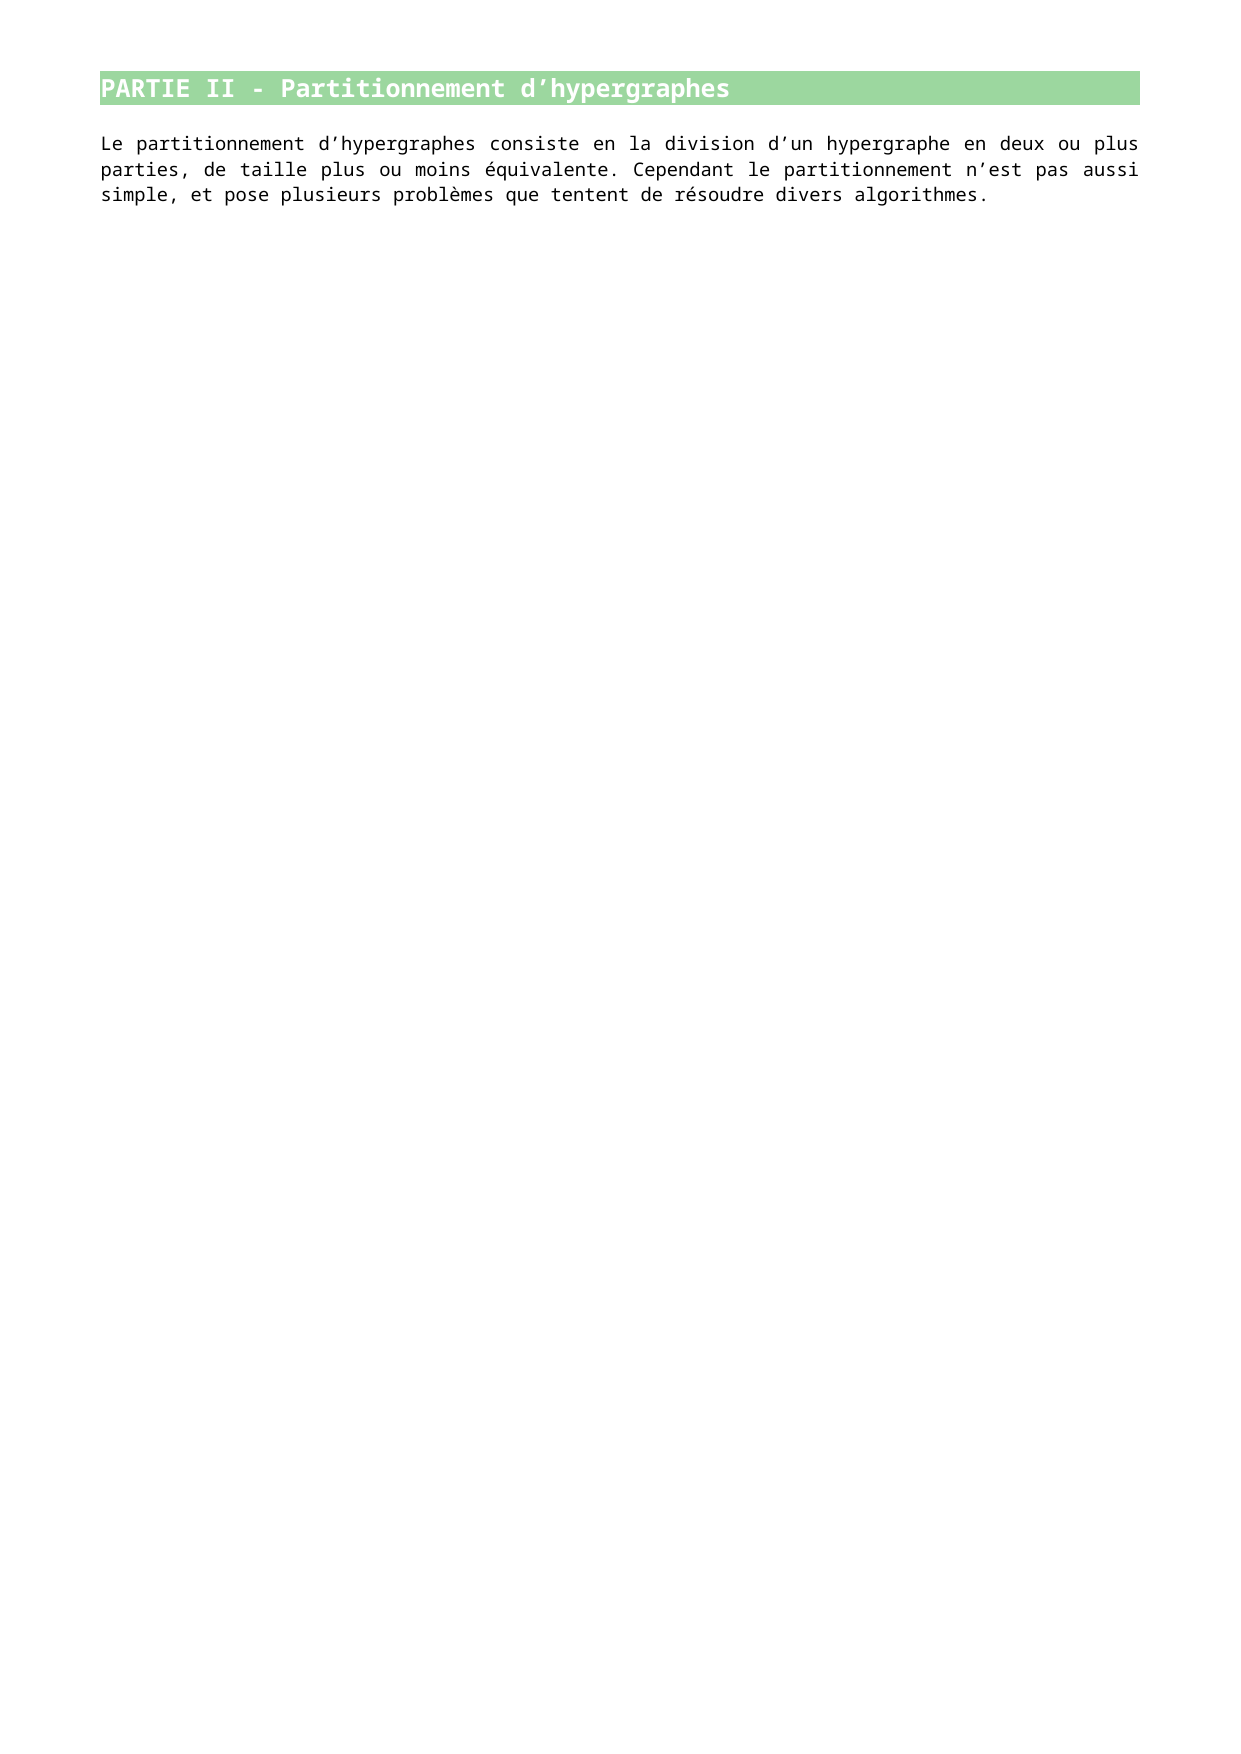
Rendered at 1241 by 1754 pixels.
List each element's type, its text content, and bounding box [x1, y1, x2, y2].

text Le partitionnement d’hypergraphes consiste en la division d’un hypergraphe en deux ou plus parties, de taille plus ou moins équivalente. Cependant le partitionnement n’est pas aussi simple, et pose plusieurs problèmes que tentent de résoudre divers algorithmes. [100, 130, 1140, 207]
text PARTIE II - Partitionnement d’hypergraphes [100, 71, 1140, 105]
